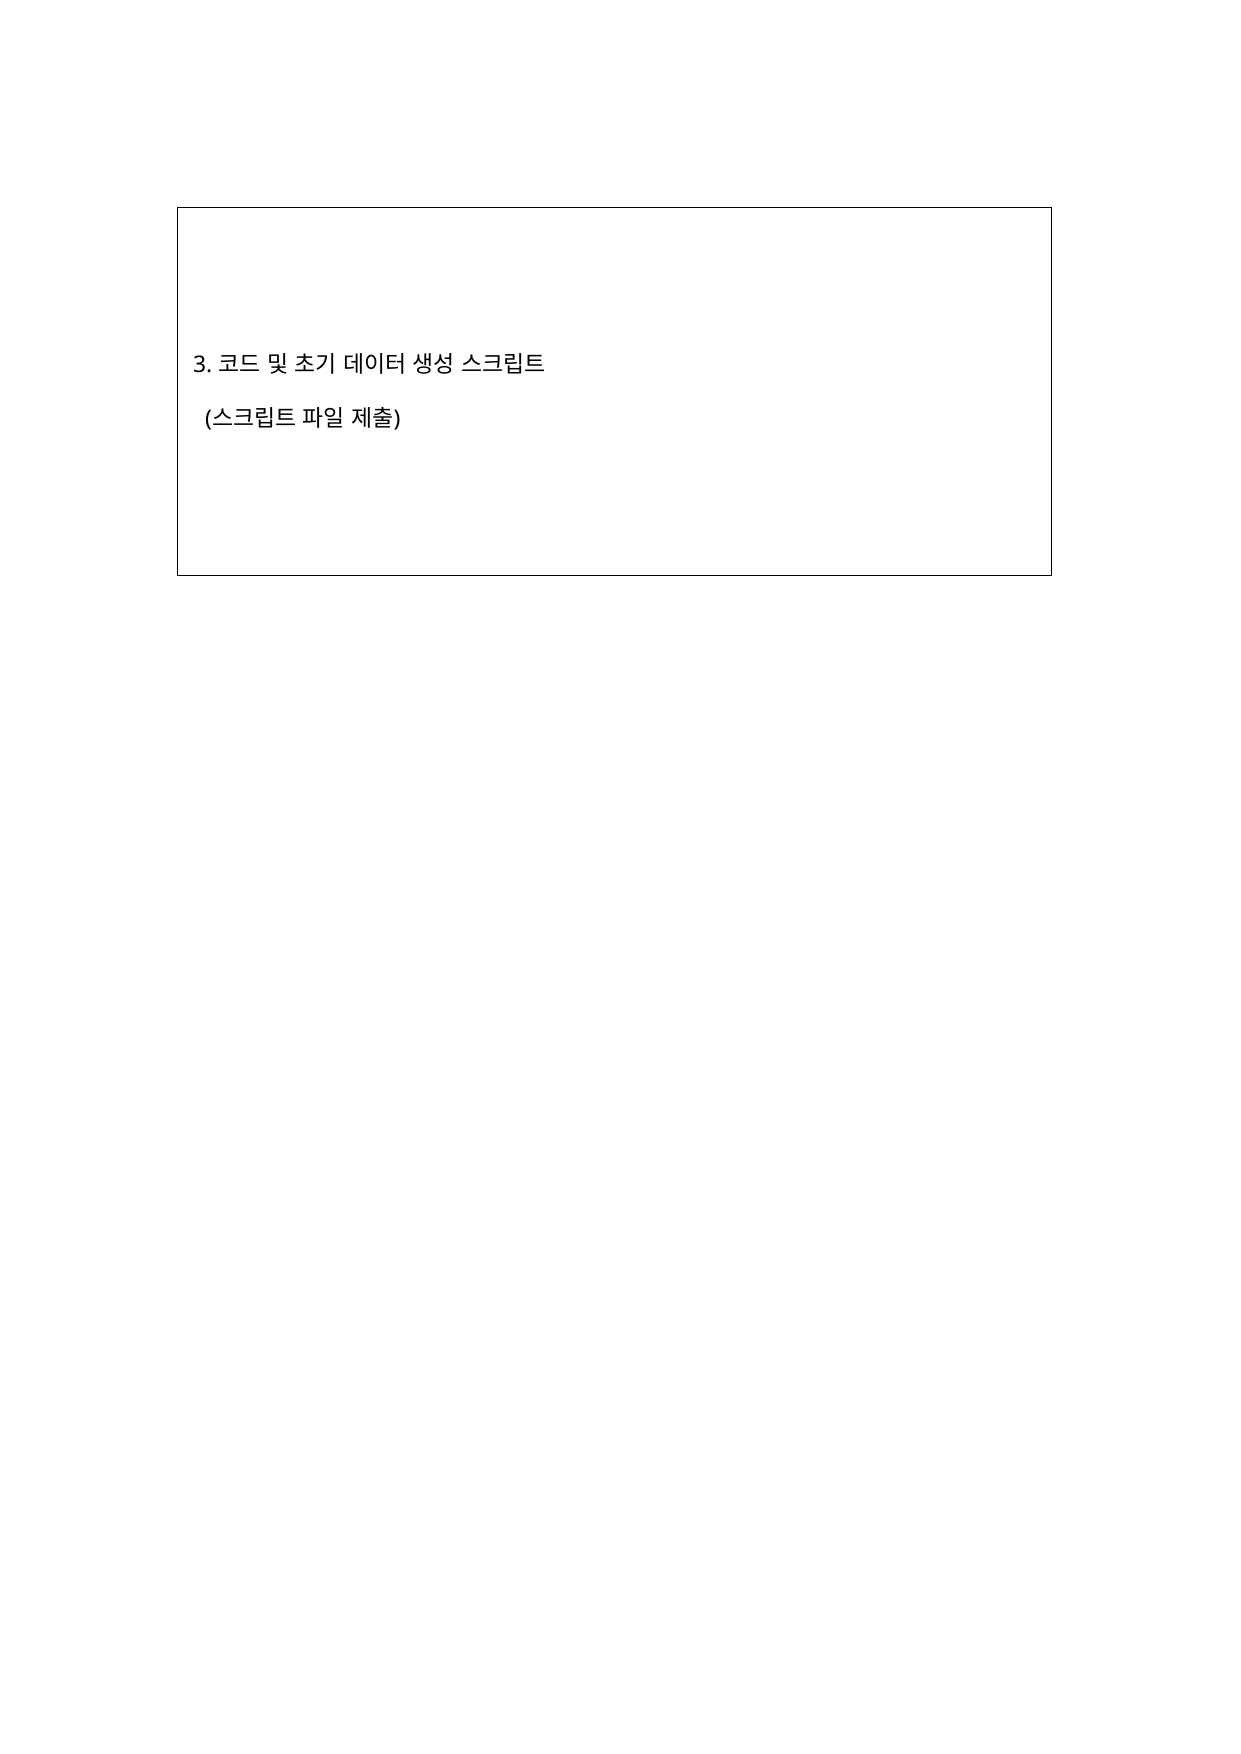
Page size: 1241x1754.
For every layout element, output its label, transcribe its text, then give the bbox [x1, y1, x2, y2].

table_header 3. 코드 및 초기 데이터 생성 스크립트 (스크립트 파일 제출) [178, 208, 1051, 575]
